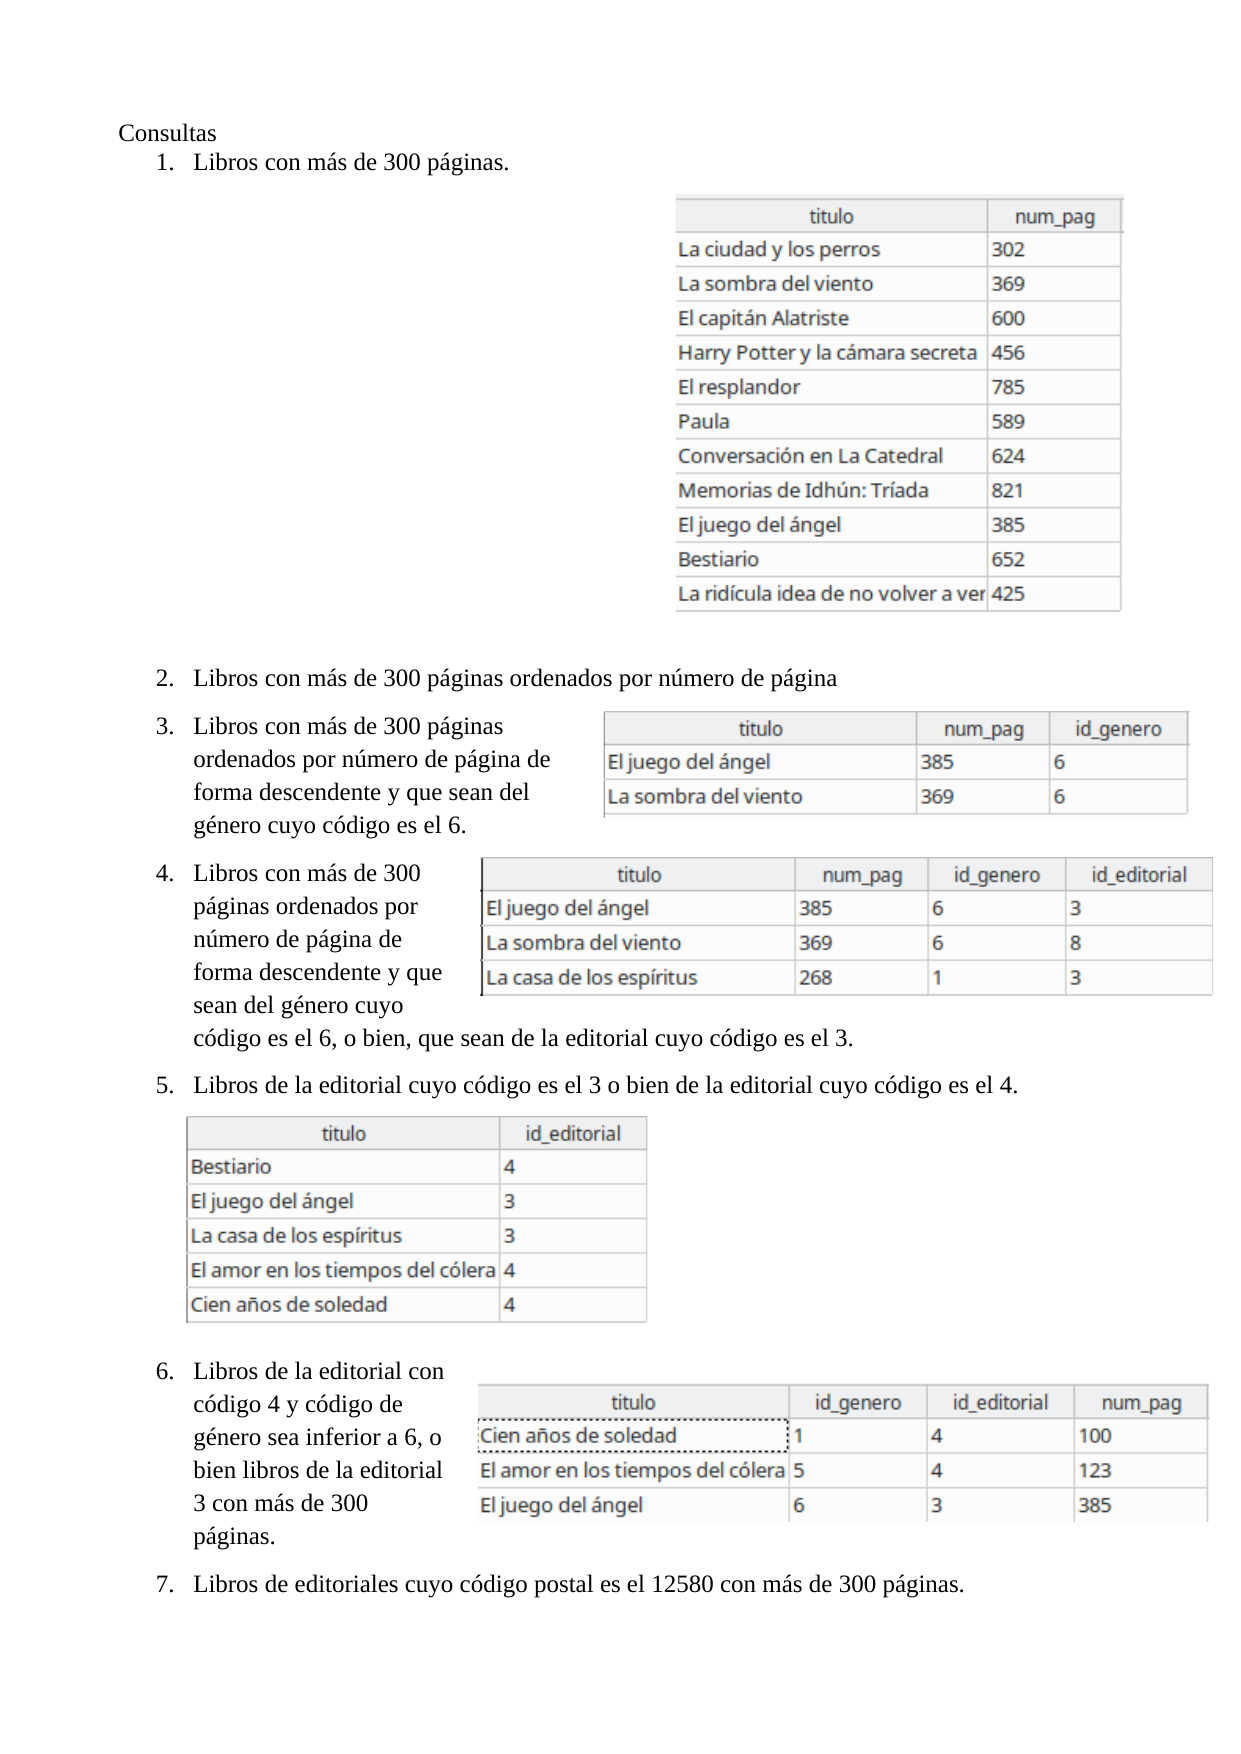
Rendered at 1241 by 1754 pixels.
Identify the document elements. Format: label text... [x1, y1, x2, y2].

picture [675, 194, 1124, 612]
list Libros de editoriales cuyo código postal es el 12580 con más de 300 páginas. [156, 1569, 1122, 1598]
picture [477, 1383, 1210, 1522]
picture [603, 711, 1190, 818]
list Libros con más de 300 páginas. [156, 147, 1122, 176]
list Libros de la editorial cuyo código es el 3 o bien de la editorial cuyo código es el 4. [156, 1071, 1122, 1099]
list Libros con más de 300 páginas ordenados por número de página de forma descendente y que sean del género cuyo código es el 6, o bien, que sean de la editorial cuyo código es el 3. [156, 858, 1122, 1052]
list Libros con más de 300 páginas ordenados por número de página de forma descendente y que sean del género cuyo código es el 6. [156, 711, 1122, 839]
picture [186, 1116, 648, 1323]
text Consultas [118, 118, 1122, 147]
picture [480, 857, 1214, 996]
list Libros con más de 300 páginas ordenados por número de página [156, 663, 1122, 692]
list Libros de la editorial con código 4 y código de género sea inferior a 6, o bien libros de la editorial 3 con más de 300 páginas. [156, 1118, 1122, 1550]
